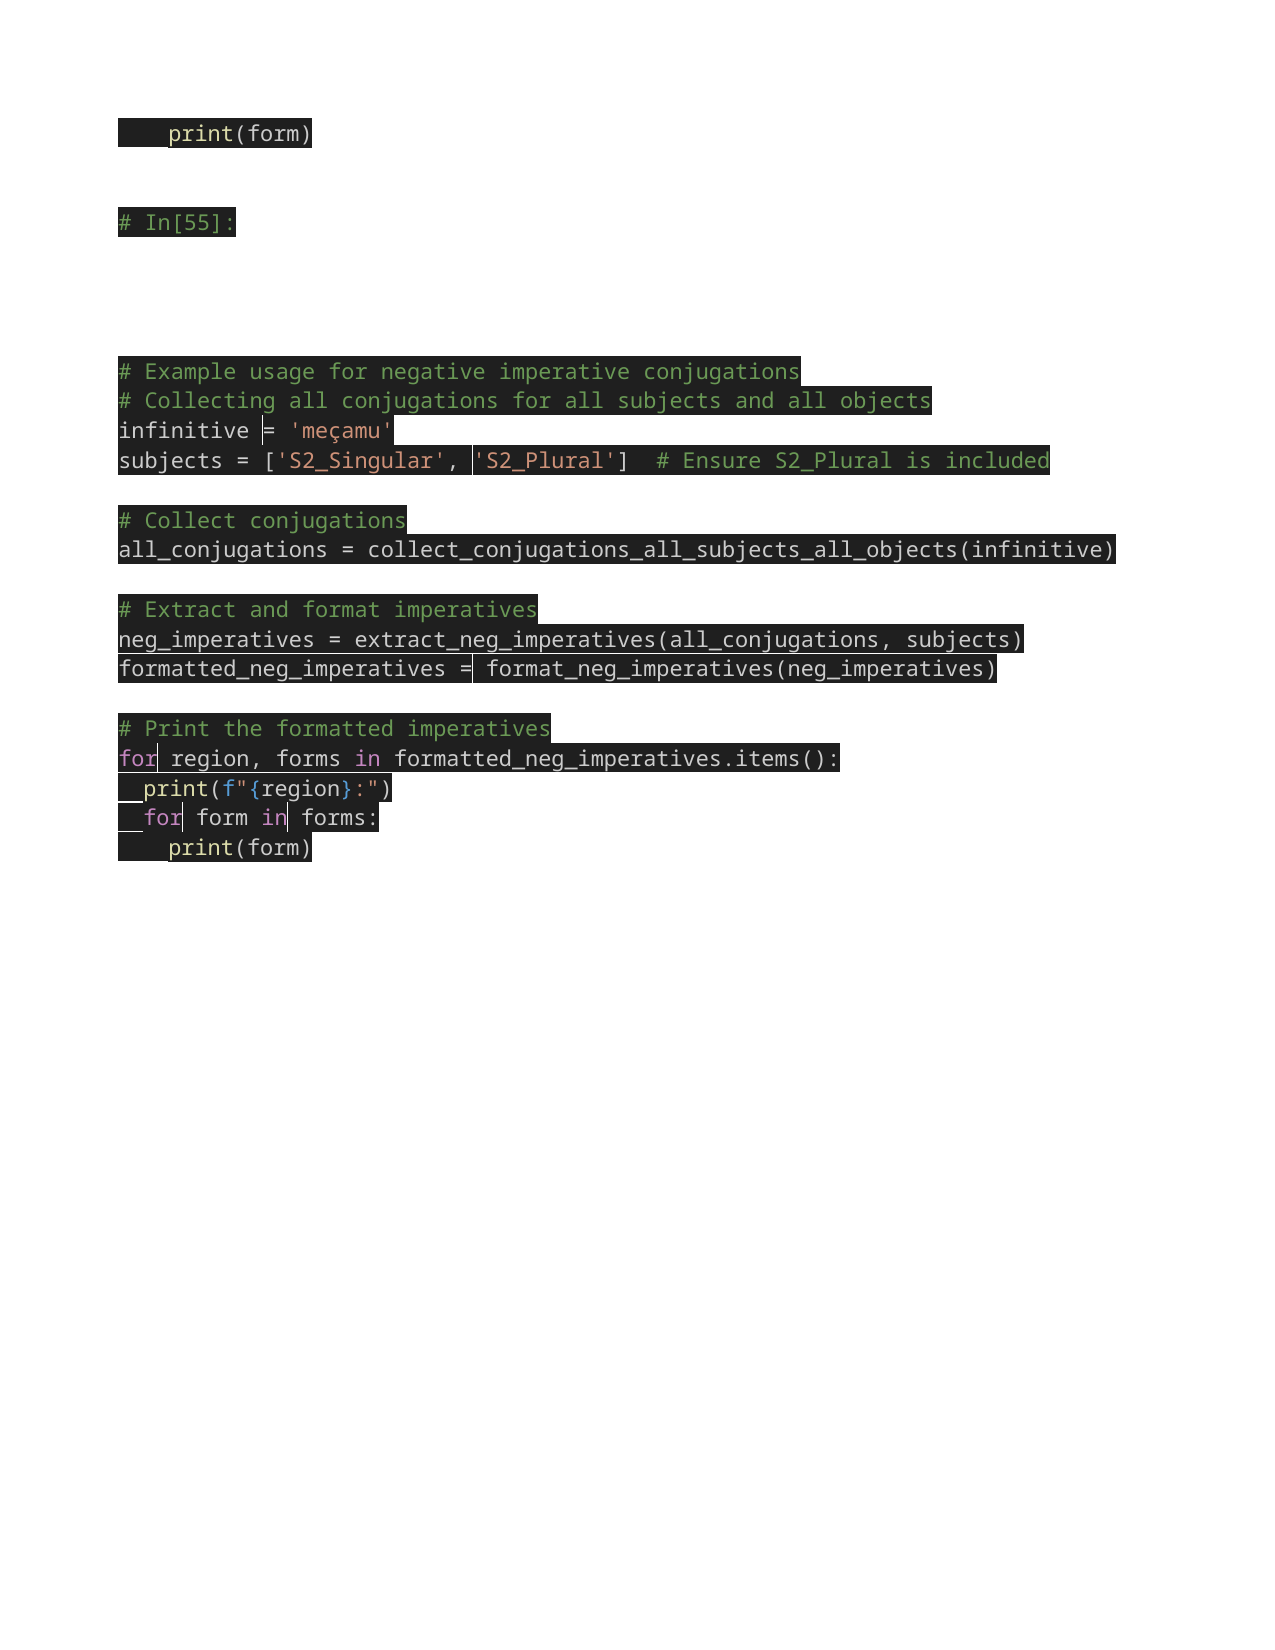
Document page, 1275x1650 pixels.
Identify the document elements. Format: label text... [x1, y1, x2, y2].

text for form in forms: [118, 802, 1157, 832]
text print(form) [118, 118, 1157, 148]
text print(f"{region}:") [118, 772, 1157, 802]
text # Collecting all conjugations for all subjects and all objects [118, 386, 1157, 415]
text formatted_neg_imperatives = format_neg_imperatives(neg_imperatives) [118, 653, 1157, 683]
text for region, forms in formatted_neg_imperatives.items(): [118, 743, 1157, 772]
text print(form) [118, 832, 1157, 862]
text # In[55]: [118, 207, 1157, 237]
text # Extract and format imperatives [118, 594, 1157, 624]
text subjects = ['S2_Singular', 'S2_Plural'] # Ensure S2_Plural is included [118, 445, 1157, 475]
text # Example usage for negative imperative conjugations [118, 356, 1157, 386]
text # Print the formatted imperatives [118, 713, 1157, 743]
text # Collect conjugations [118, 504, 1157, 534]
text all_conjugations = collect_conjugations_all_subjects_all_objects(infinitive) [118, 534, 1157, 564]
text neg_imperatives = extract_neg_imperatives(all_conjugations, subjects) [118, 624, 1157, 653]
text infinitive = 'meçamu' [118, 415, 1157, 445]
